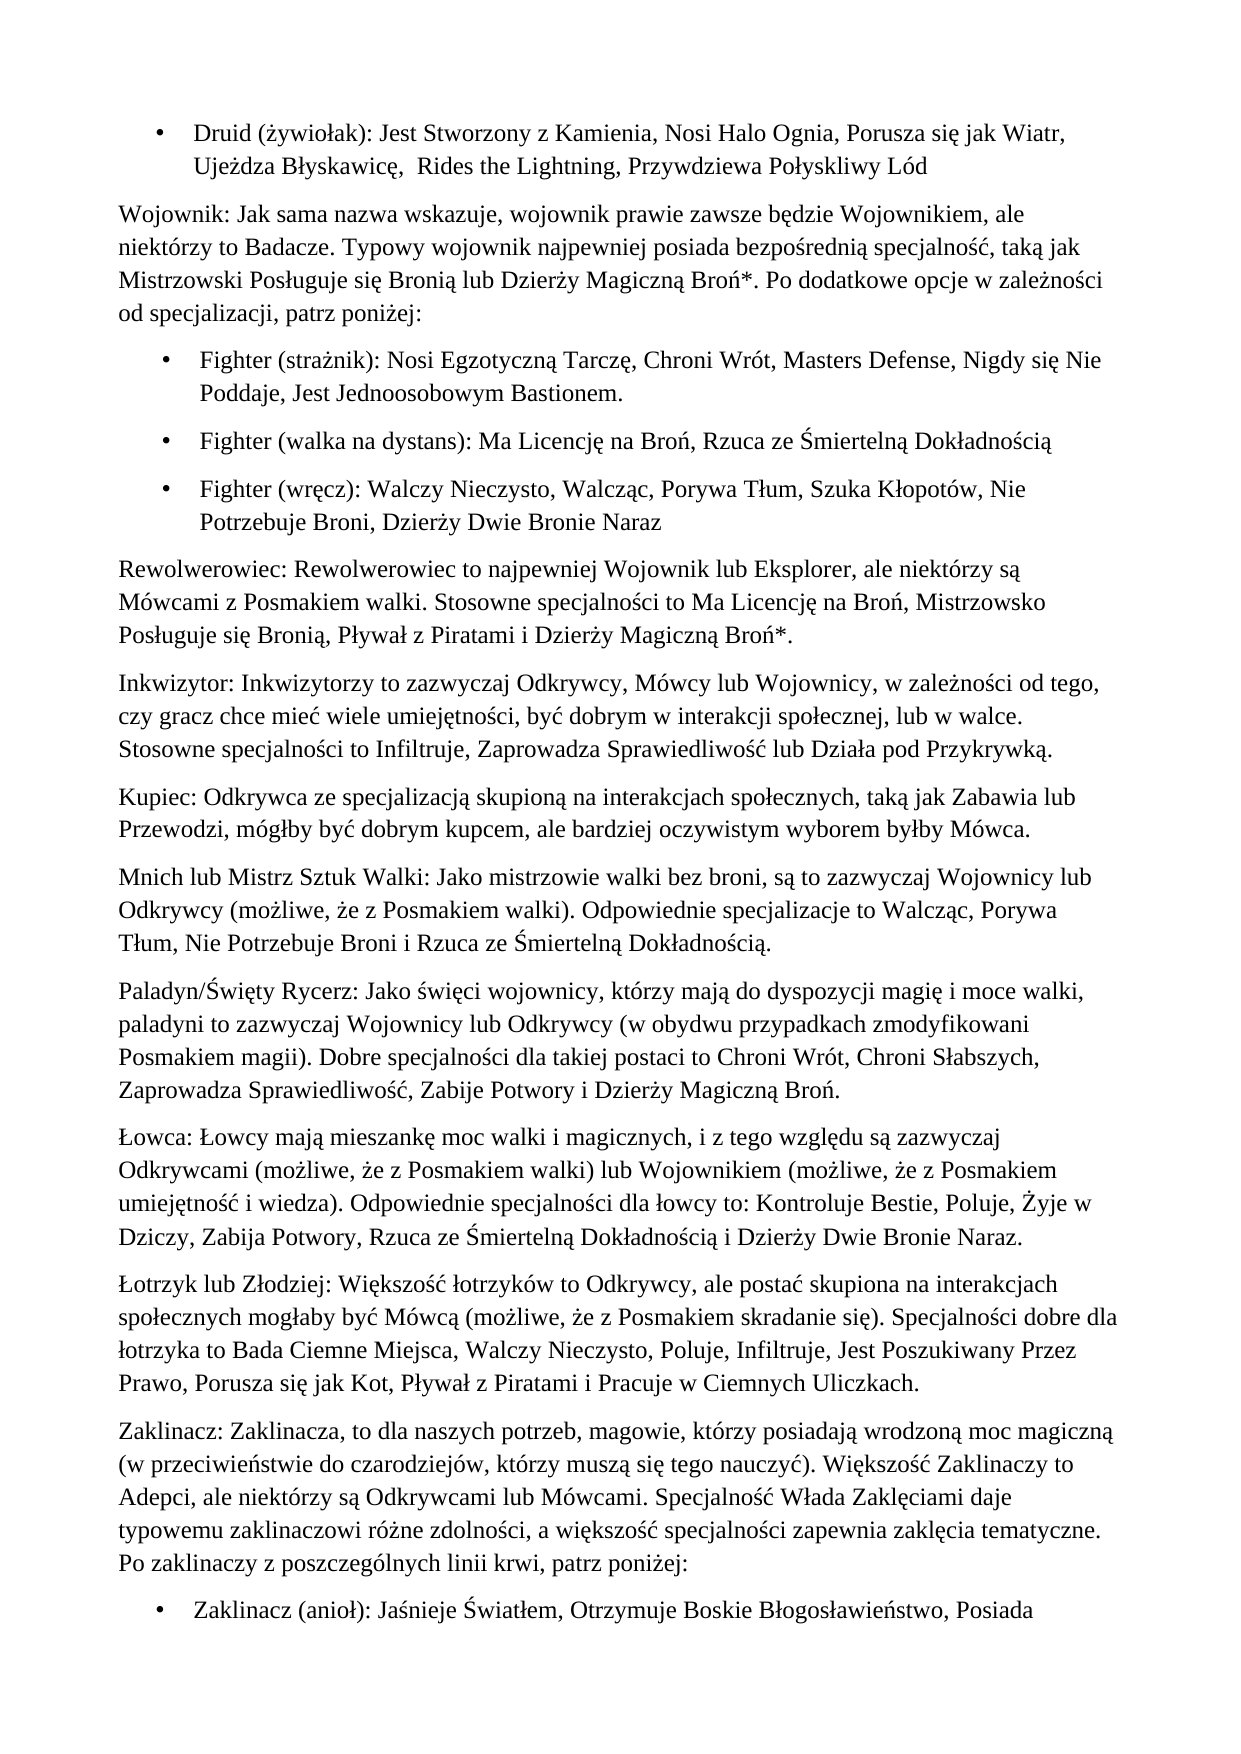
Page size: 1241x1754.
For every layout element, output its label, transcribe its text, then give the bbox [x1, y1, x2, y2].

text Inkwizytor: Inkwizytorzy to zazwyczaj Odkrywcy, Mówcy lub Wojownicy, w zależności od tego, czy gracz chce mieć wiele umiejętności, być dobrym w interakcji społecznej, lub w walce. Stosowne specjalności to Infiltruje, Zaprowadza Sprawiedliwość lub Działa pod Przykrywką. [118, 668, 1122, 763]
list Fighter (strażnik): Nosi Egzotyczną Tarczę, Chroni Wrót, Masters Defense, Nigdy się Nie Poddaje, Jest Jednoosobowym Bastionem. [162, 345, 1122, 407]
text Kupiec: Odkrywca ze specjalizacją skupioną na interakcjach społecznych, taką jak Zabawia lub Przewodzi, mógłby być dobrym kupcem, ale bardziej oczywistym wyborem byłby Mówca. [118, 782, 1122, 843]
list Fighter (wręcz): Walczy Nieczysto, Walcząc, Porywa Tłum, Szuka Kłopotów, Nie Potrzebuje Broni, Dzierży Dwie Bronie Naraz [162, 474, 1122, 535]
text Łotrzyk lub Złodziej: Większość łotrzyków to Odkrywcy, ale postać skupiona na interakcjach społecznych mogłaby być Mówcą (możliwe, że z Posmakiem skradanie się). Specjalności dobre dla łotrzyka to Bada Ciemne Miejsca, Walczy Nieczysto, Poluje, Infiltruje, Jest Poszukiwany Przez Prawo, Porusza się jak Kot, Pływał z Piratami i Pracuje w Ciemnych Uliczkach. [118, 1269, 1122, 1397]
text Rewolwerowiec: Rewolwerowiec to najpewniej Wojownik lub Eksplorer, ale niektórzy są Mówcami z Posmakiem walki. Stosowne specjalności to Ma Licencję na Broń, Mistrzowsko Posługuje się Bronią, Pływał z Piratami i Dzierży Magiczną Broń*. [118, 554, 1122, 649]
text Paladyn/Święty Rycerz: Jako święci wojownicy, którzy mają do dyspozycji magię i moce walki, paladyni to zazwyczaj Wojownicy lub Odkrywcy (w obydwu przypadkach zmodyfikowani Posmakiem magii). Dobre specjalności dla takiej postaci to Chroni Wrót, Chroni Słabszych, Zaprowadza Sprawiedliwość, Zabije Potwory i Dzierży Magiczną Broń. [118, 976, 1122, 1104]
text Zaklinacz: Zaklinacza, to dla naszych potrzeb, magowie, którzy posiadają wrodzoną moc magiczną (w przeciwieństwie do czarodziejów, którzy muszą się tego nauczyć). Większość Zaklinaczy to Adepci, ale niektórzy są Odkrywcami lub Mówcami. Specjalność Włada Zaklęciami daje typowemu zaklinaczowi różne zdolności, a większość specjalności zapewnia zaklęcia tematyczne. Po zaklinaczy z poszczególnych linii krwi, patrz poniżej: [118, 1416, 1122, 1577]
list Zaklinacz (anioł): Jaśnieje Światłem, Otrzymuje Boskie Błogosławieństwo, Posiada [156, 1596, 1122, 1624]
text Mnich lub Mistrz Sztuk Walki: Jako mistrzowie walki bez broni, są to zazwyczaj Wojownicy lub Odkrywcy (możliwe, że z Posmakiem walki). Odpowiednie specjalizacje to Walcząc, Porywa Tłum, Nie Potrzebuje Broni i Rzuca ze Śmiertelną Dokładnością. [118, 862, 1122, 957]
list Fighter (walka na dystans): Ma Licencję na Broń, Rzuca ze Śmiertelną Dokładnością [162, 426, 1122, 455]
list Druid (żywiołak): Jest Stworzony z Kamienia, Nosi Halo Ognia, Porusza się jak Wiatr, Ujeżdza Błyskawicę, Rides the Lightning, Przywdziewa Połyskliwy Lód [156, 118, 1122, 180]
text Wojownik: Jak sama nazwa wskazuje, wojownik prawie zawsze będzie Wojownikiem, ale niektórzy to Badacze. Typowy wojownik najpewniej posiada bezpośrednią specjalność, taką jak Mistrzowski Posługuje się Bronią lub Dzierży Magiczną Broń*. Po dodatkowe opcje w zależności od specjalizacji, patrz poniżej: [118, 199, 1122, 327]
text Łowca: Łowcy mają mieszankę moc walki i magicznych, i z tego względu są zazwyczaj Odkrywcami (możliwe, że z Posmakiem walki) lub Wojownikiem (możliwe, że z Posmakiem umiejętność i wiedza). Odpowiednie specjalności dla łowcy to: Kontroluje Bestie, Poluje, Żyje w Dziczy, Zabija Potwory, Rzuca ze Śmiertelną Dokładnością i Dzierży Dwie Bronie Naraz. [118, 1122, 1122, 1250]
